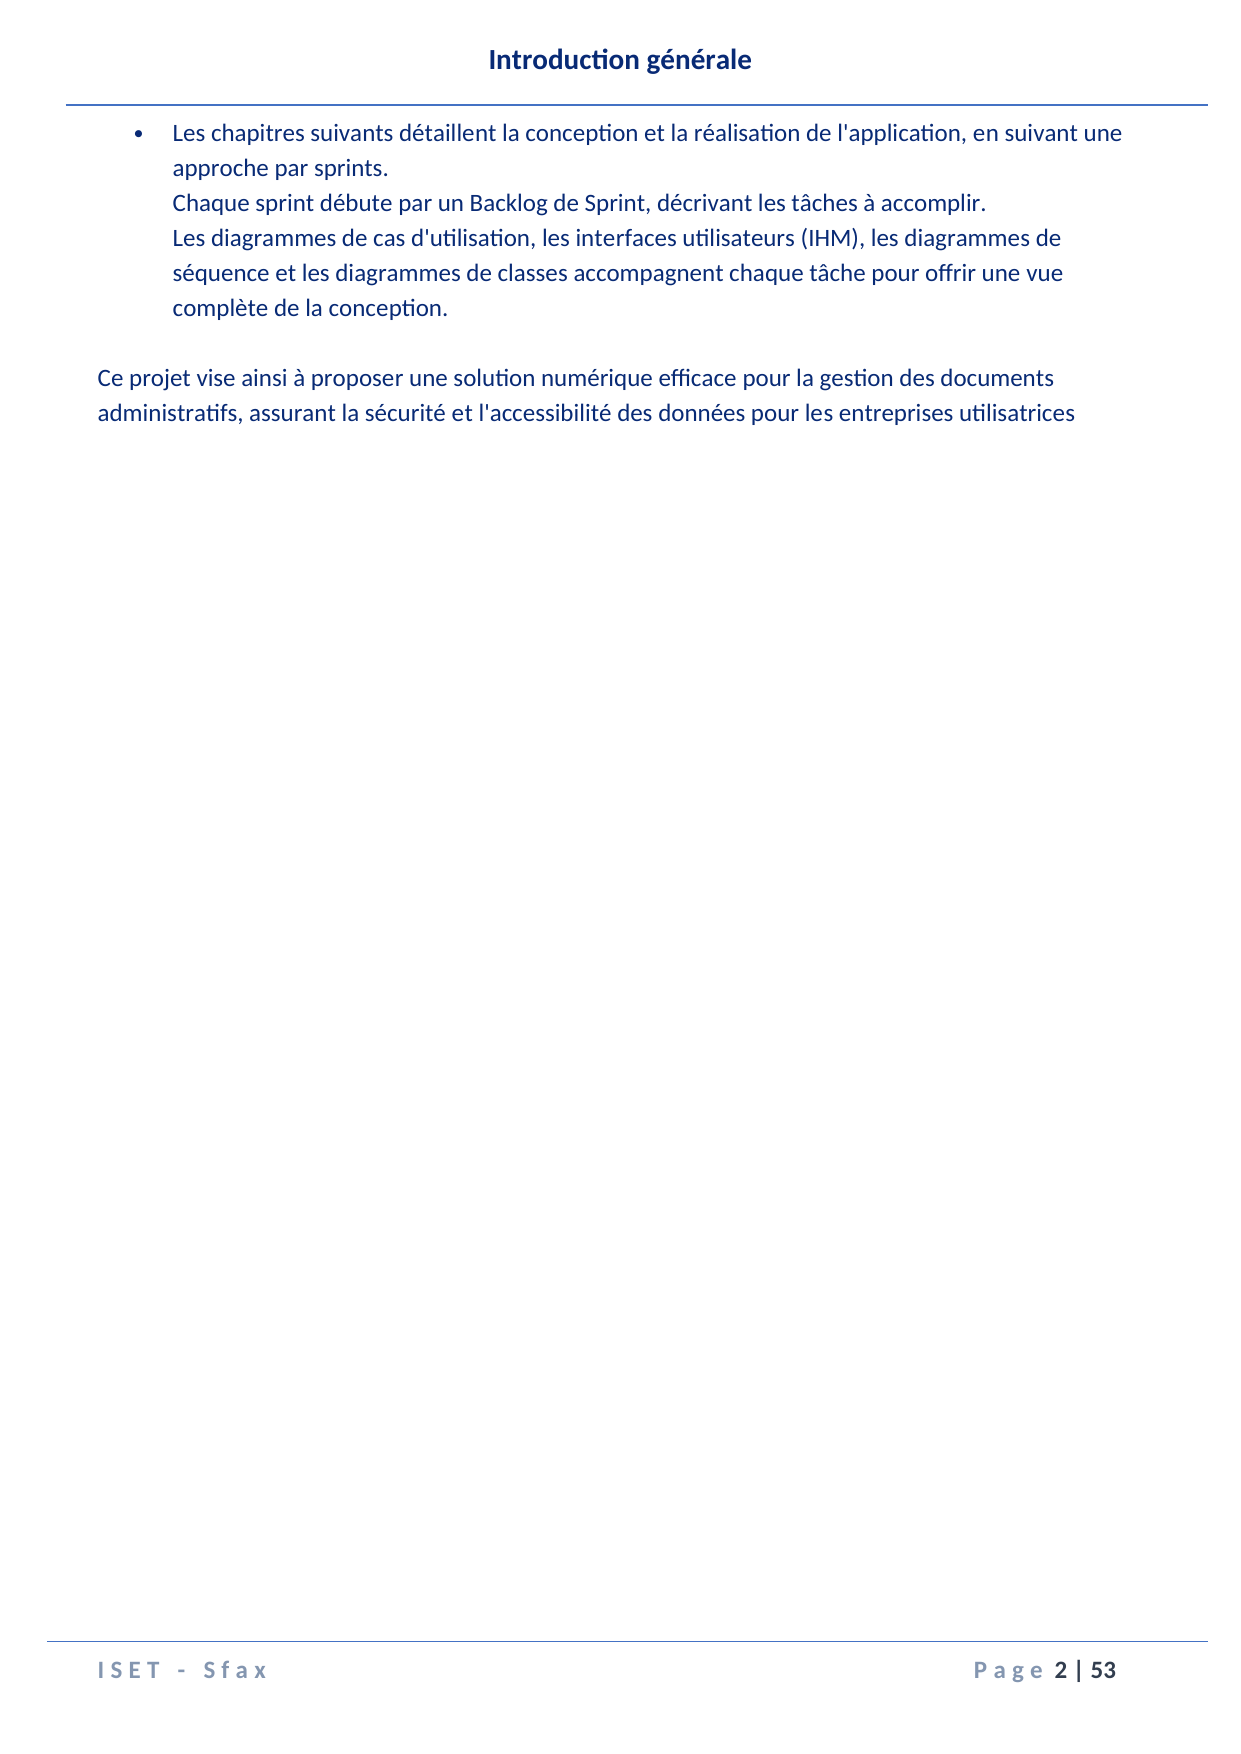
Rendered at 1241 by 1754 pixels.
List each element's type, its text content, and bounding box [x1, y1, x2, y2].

text Chaque sprint débute­ par un Backlog de Sprint, décrivant les tâches à accomplir. [172, 187, 1143, 218]
text Le­s diagrammes de cas d'utilisation, les inte­rfaces utilisateurs (IHM), les diagramme­s de séquence e­t les diagrammes de classe­s accompagnent chaque tâche pour offrir une­ vue complète de la conce­ption. [172, 222, 1143, 323]
text Ce projet vise ainsi à propose­r une solution numérique efficace­ pour la gestion des documents administratifs, assurant la sécurité e­t l'accessibilité des données pour le­s entreprises utilisatrice­s [97, 362, 1143, 428]
list Les chapitres suivants détaille­nt la conception et la réalisation de l'application, e­n suivant une approche par sprints. [135, 117, 1143, 183]
